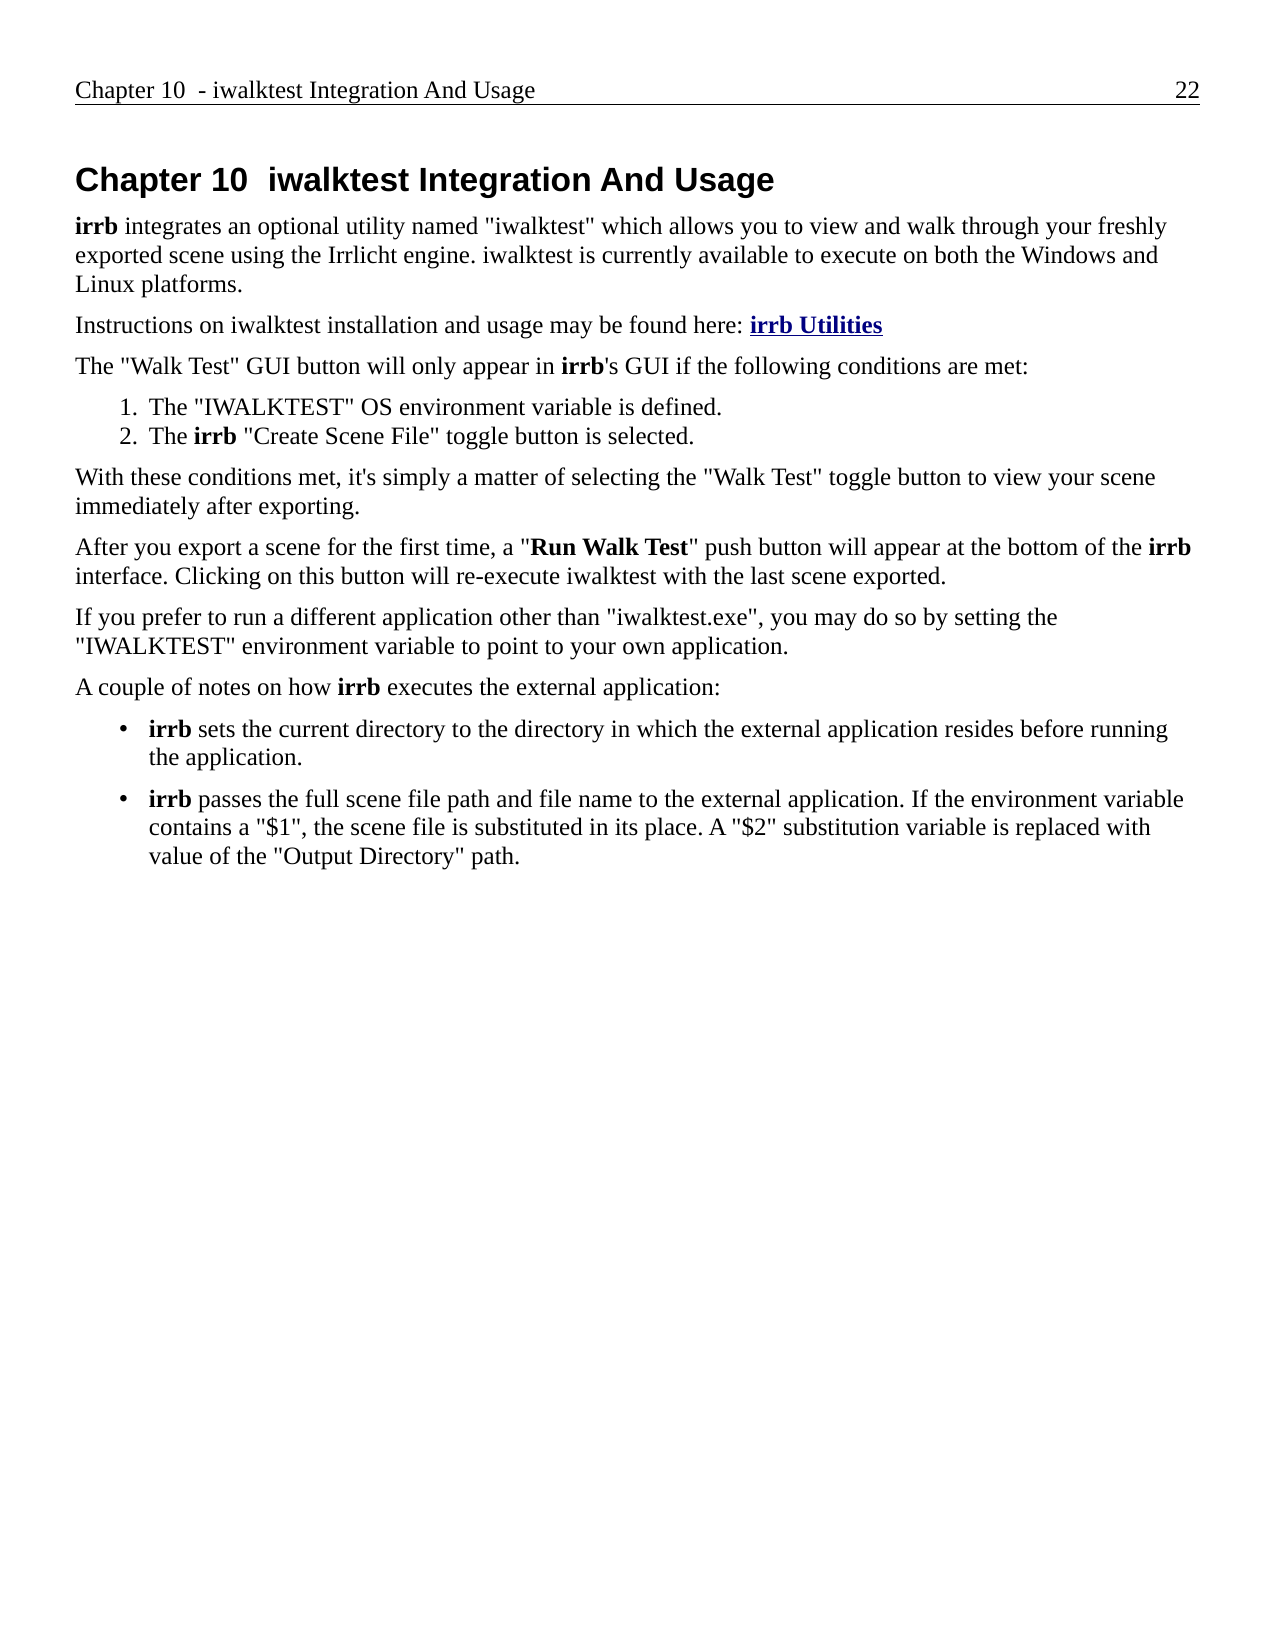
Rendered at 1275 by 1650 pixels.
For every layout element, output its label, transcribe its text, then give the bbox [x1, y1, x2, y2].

text The "Walk Test" GUI button will only appear in irrb's GUI if the following conditions are met: [75, 351, 1200, 380]
text irrb integrates an optional utility named "iwalktest" which allows you to view and walk through your freshly exported scene using the Irrlicht engine. iwalktest is currently available to execute on both the Windows and Linux platforms. [75, 211, 1200, 297]
text With these conditions met, it's simply a matter of selecting the "Walk Test" toggle button to view your scene immediately after exporting. [75, 462, 1200, 520]
text If you prefer to run a different application other than "iwalktest.exe", you may do so by setting the "IWALKTEST" environment variable to point to your own application. [75, 602, 1200, 660]
text A couple of notes on how irrb executes the external application: [75, 672, 1200, 701]
list irrb sets the current directory to the directory in which the external application resides before running the application. [119, 714, 1200, 771]
list irrb passes the full scene file path and file name to the external application. If the environment variable contains a "$1", the scene file is substituted in its place. A "$2" substitution variable is replaced with value of the "Output Directory" path. [119, 784, 1200, 870]
text Instructions on iwalktest installation and usage may be found here: irrb Utilities [75, 310, 1200, 339]
subtitle iwalktest Integration And Usage [75, 160, 1200, 199]
list The "IWALKTEST" OS environment variable is defined. [119, 392, 1200, 421]
list The irrb "Create Scene File" toggle button is selected. [119, 421, 1200, 450]
text After you export a scene for the first time, a "Run Walk Test" push button will appear at the bottom of the irrb interface. Clicking on this button will re-execute iwalktest with the last scene exported. [75, 532, 1200, 590]
